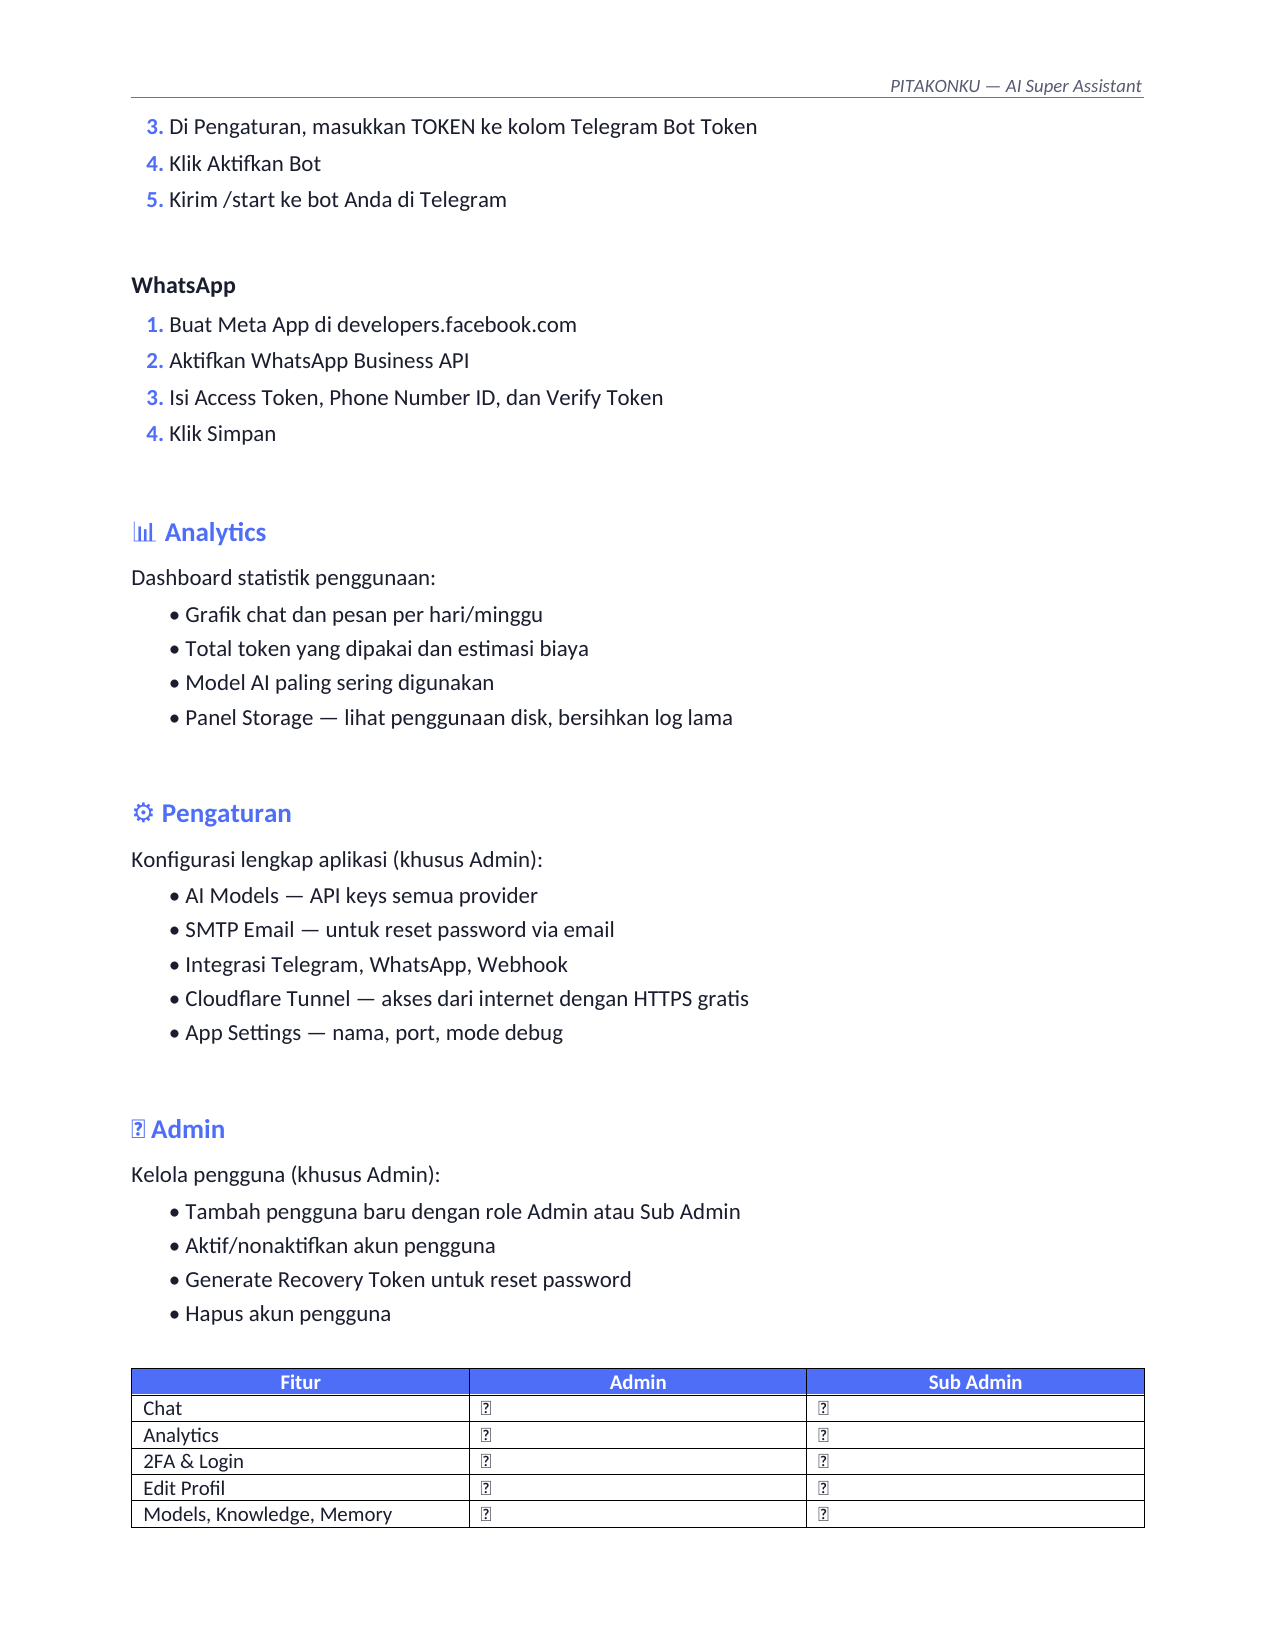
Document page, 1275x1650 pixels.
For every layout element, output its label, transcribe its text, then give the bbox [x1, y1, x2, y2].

text Dashboard statistik penggunaan: [131, 563, 1144, 591]
subtitle WhatsApp [131, 270, 1144, 300]
table_cell ✅ [807, 1422, 1144, 1447]
table_cell ✅ [807, 1475, 1144, 1500]
text Kelola pengguna (khusus Admin): [131, 1160, 1144, 1188]
table_cell ✅ [807, 1396, 1144, 1421]
text • Aktif/nonaktifkan akun pengguna [169, 1231, 1144, 1259]
subtitle ⚙️ Pengaturan [131, 796, 1144, 829]
table_cell 2FA & Login [132, 1449, 469, 1474]
table_cell Models, Knowledge, Memory [132, 1501, 469, 1527]
table_cell ✅ [470, 1449, 806, 1474]
text • SMTP Email — untuk reset password via email [169, 915, 1144, 943]
text • Tambah pengguna baru dengan role Admin atau Sub Admin [169, 1197, 1144, 1225]
table_header Sub Admin [807, 1369, 1144, 1394]
text • Total token yang dipakai dan estimasi biaya [169, 634, 1144, 662]
table_cell Chat [132, 1396, 469, 1421]
text 1. Buat Meta App di developers.facebook.com [146, 310, 1144, 338]
text • Grafik chat dan pesan per hari/minggu [169, 600, 1144, 628]
text • App Settings — nama, port, mode debug [169, 1018, 1144, 1046]
subtitle 👥 Admin [131, 1112, 1144, 1145]
text 2. Aktifkan WhatsApp Business API [146, 346, 1144, 374]
text • Model AI paling sering digunakan [169, 668, 1144, 696]
table_header Fitur [132, 1369, 469, 1394]
text • Panel Storage — lihat penggunaan disk, bersihkan log lama [169, 703, 1144, 731]
text 3. Di Pengaturan, masukkan TOKEN ke kolom Telegram Bot Token [146, 112, 1144, 141]
text 4. Klik Aktifkan Bot [146, 149, 1144, 177]
table_cell Edit Profil [132, 1475, 469, 1500]
table_cell ❌ [807, 1501, 1144, 1527]
table_cell ✅ [470, 1475, 806, 1500]
text • Integrasi Telegram, WhatsApp, Webhook [169, 950, 1144, 978]
text • Hapus akun pengguna [169, 1299, 1144, 1328]
table_cell ✅ [807, 1449, 1144, 1474]
table_cell ✅ [470, 1501, 806, 1527]
subtitle 📊 Analytics [131, 515, 1144, 548]
text • Cloudflare Tunnel — akses dari internet dengan HTTPS gratis [169, 984, 1144, 1012]
text Konfigurasi lengkap aplikasi (khusus Admin): [131, 845, 1144, 873]
text 3. Isi Access Token, Phone Number ID, dan Verify Token [146, 383, 1144, 411]
table_header Admin [470, 1369, 806, 1394]
table_cell ✅ [470, 1422, 806, 1447]
text • Generate Recovery Token untuk reset password [169, 1265, 1144, 1293]
table_cell Analytics [132, 1422, 469, 1447]
text 5. Kirim /start ke bot Anda di Telegram [146, 185, 1144, 213]
text • AI Models — API keys semua provider [169, 881, 1144, 909]
text 4. Klik Simpan [146, 419, 1144, 447]
table_cell ✅ [470, 1396, 806, 1421]
